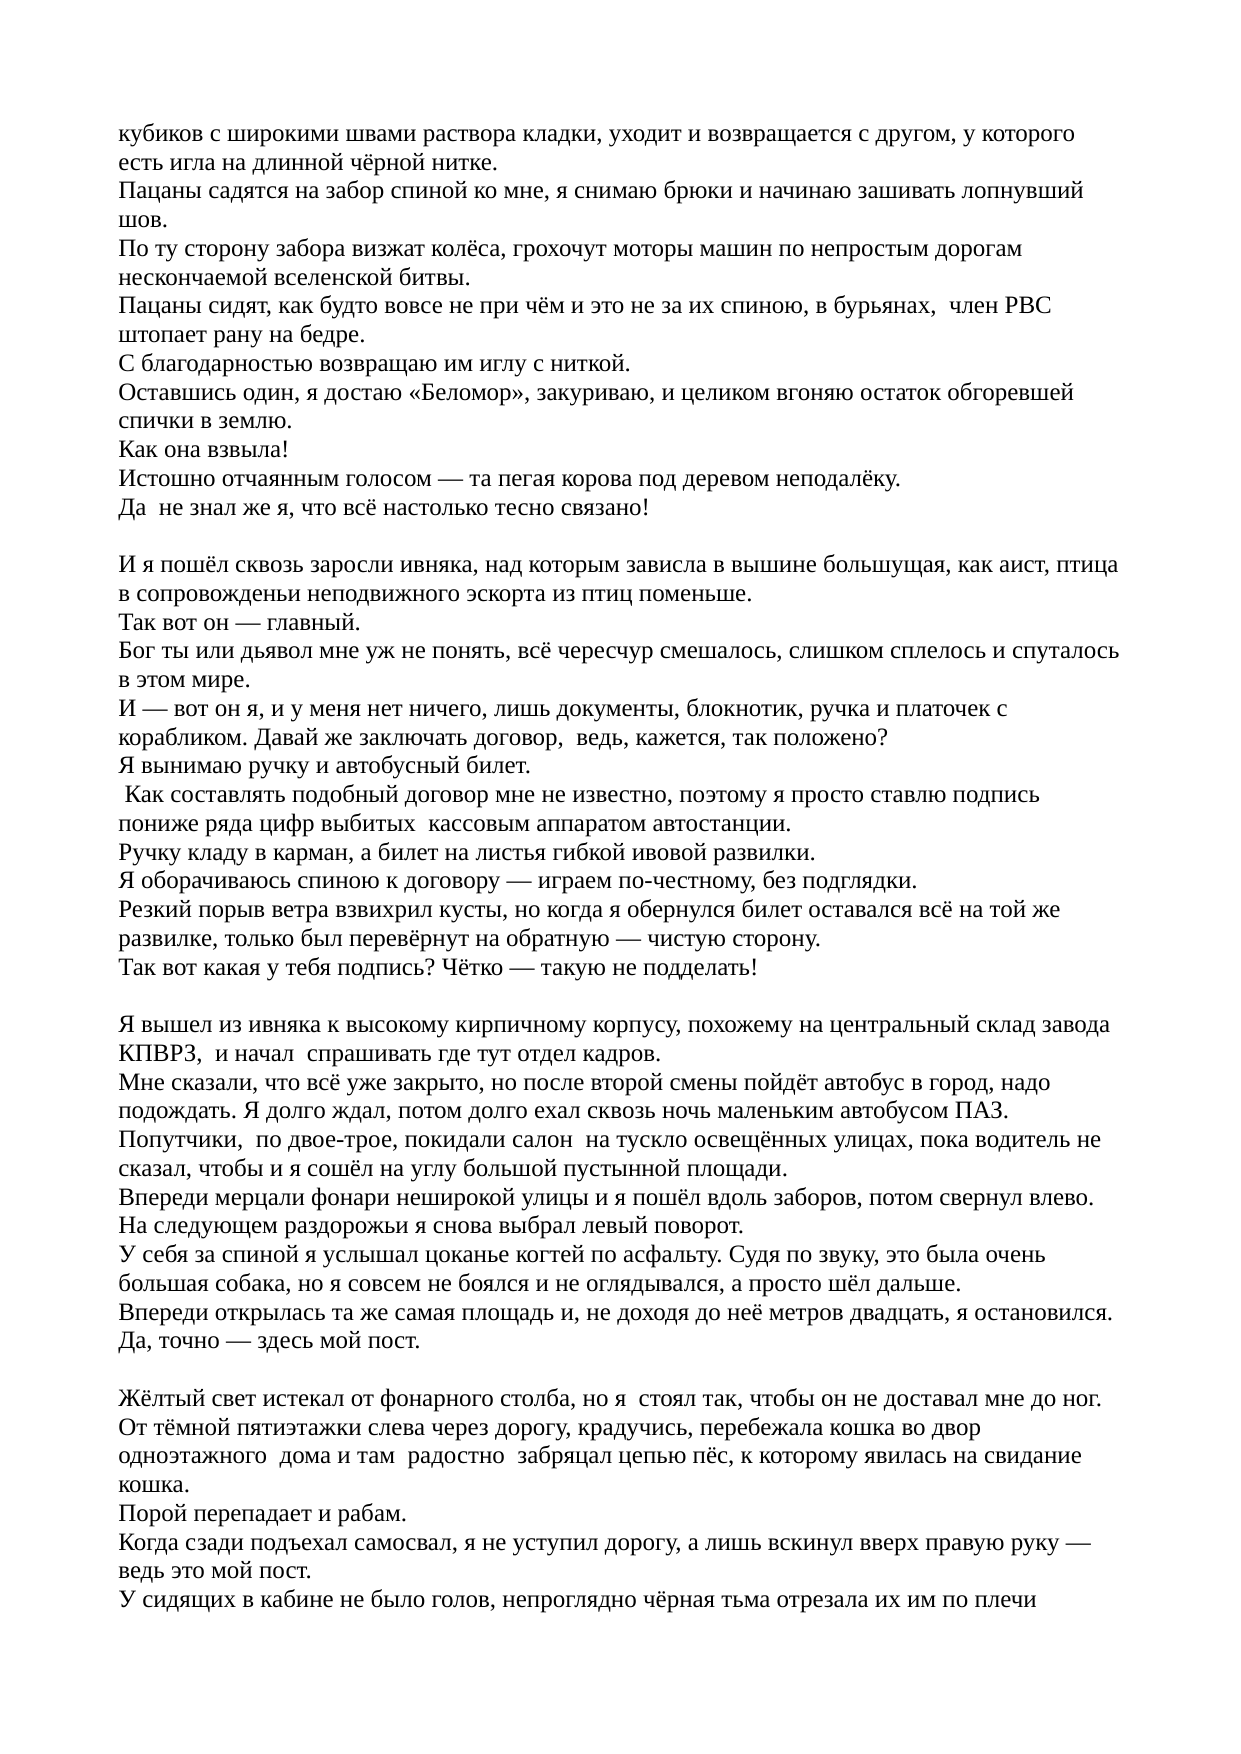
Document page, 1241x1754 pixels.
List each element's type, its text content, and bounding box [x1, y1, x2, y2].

text Жёлтый свет истекал от фонарного столба, но я стоял так, чтобы он не доставал мне до ног. [118, 1383, 1122, 1412]
text Да, точно — здесь мой пост. [118, 1326, 1122, 1354]
text С благодарностью возвращаю им иглу с ниткой. [118, 348, 1122, 377]
text Истошно отчаянным голосом — та пегая корова под деревом неподалёку. [118, 463, 1122, 492]
text Так вот какая у тебя подпись? Чётко — такую не подделать! [118, 952, 1122, 981]
text И я пошёл сквозь заросли ивняка, над которым зависла в вышине большущая, как аист, птица в сопровожденьи неподвижного эскорта из птиц поменьше. [118, 549, 1122, 607]
text От тёмной пятиэтажки слева через дорогу, крадучись, перебежала кошка во двор одноэтажного дома и там радостно забряцал цепью пёс, к которому явилась на свидание кошка. [118, 1412, 1122, 1498]
text Я вынимаю ручку и автобусный билет. [118, 751, 1122, 779]
text Пацаны сидят, как будто вовсе не при чём и это не за их спиною, в бурьянах, член РВС штопает рану на бедре. [118, 291, 1122, 348]
text По ту сторону забора визжат колёса, грохочут моторы машин по непростым дорогам нескончаемой вселенской битвы. [118, 233, 1122, 291]
text Я вышел из ивняка к высокому кирпичному корпусу, похожему на центральный склад завода КПВРЗ, и начал спрашивать где тут отдел кадров. [118, 1009, 1122, 1067]
text Я оборачиваюсь спиною к договору — играем по-честному, без подглядки. [118, 866, 1122, 894]
text Пацаны садятся на забор спиной ко мне, я снимаю брюки и начинаю зашивать лопнувший шов. [118, 176, 1122, 233]
text Так вот он — главный. [118, 607, 1122, 636]
text Впереди открылась та же самая площадь и, не доходя до неё метров двадцать, я остановился. [118, 1297, 1122, 1326]
text Бог ты или дьявол мне уж не понять, всё чересчур смешалось, слишком сплелось и спуталось в этом мире. [118, 636, 1122, 693]
text И — вот он я, и у меня нет ничего, лишь документы, блокнотик, ручка и платочек с корабликом. Давай же заключать договор, ведь, кажется, так положено? [118, 693, 1122, 751]
text Как она взвыла! [118, 434, 1122, 463]
text Как составлять подобный договор мне не известно, поэтому я просто ставлю подпись пониже ряда цифр выбитых кассовым аппаратом автостанции. [118, 779, 1122, 837]
text Да не знал же я, что всё настолько тесно связано! [118, 492, 1122, 521]
text Впереди мерцали фонари неширокой улицы и я пошёл вдоль заборов, потом свернул влево. На следующем раздорожьи я снова выбрал левый поворот. [118, 1182, 1122, 1239]
text Когда сзади подъехал самосвал, я не уступил дорогу, а лишь вскинул вверх правую руку — ведь это мой пост. [118, 1527, 1122, 1584]
text Попутчики, по двое-трое, покидали салон на тускло освещённых улицах, пока водитель не сказал, чтобы и я сошёл на углу большой пустынной площади. [118, 1124, 1122, 1182]
text Порой перепадает и рабам. [118, 1498, 1122, 1527]
text У сидящих в кабине не было голов, непроглядно чёрная тьма отрезала их им по плечи [118, 1584, 1122, 1613]
text У себя за спиной я услышал цоканье когтей по асфальту. Судя по звуку, это была очень большая собака, но я совсем не боялся и не оглядывался, а просто шёл дальше. [118, 1239, 1122, 1297]
text Оставшись один, я достаю «Беломор», закуриваю, и целиком вгоняю остаток обгоревшей спички в землю. [118, 377, 1122, 434]
text Ручку кладу в карман, а билет на листья гибкой ивовой развилки. [118, 837, 1122, 866]
text кубиков с широкими швами раствора кладки, уходит и возвращается с другом, у которого есть игла на длинной чёрной нитке. [118, 118, 1122, 176]
text Мне сказали, что всё уже закрыто, но после второй смены пойдёт автобус в город, надо подождать. Я долго ждал, потом долго ехал сквозь ночь маленьким автобусом ПАЗ. [118, 1067, 1122, 1124]
text Резкий порыв ветра взвихрил кусты, но когда я обернулся билет оставался всё на той же развилке, только был перевёрнут на обратную — чистую сторону. [118, 894, 1122, 952]
